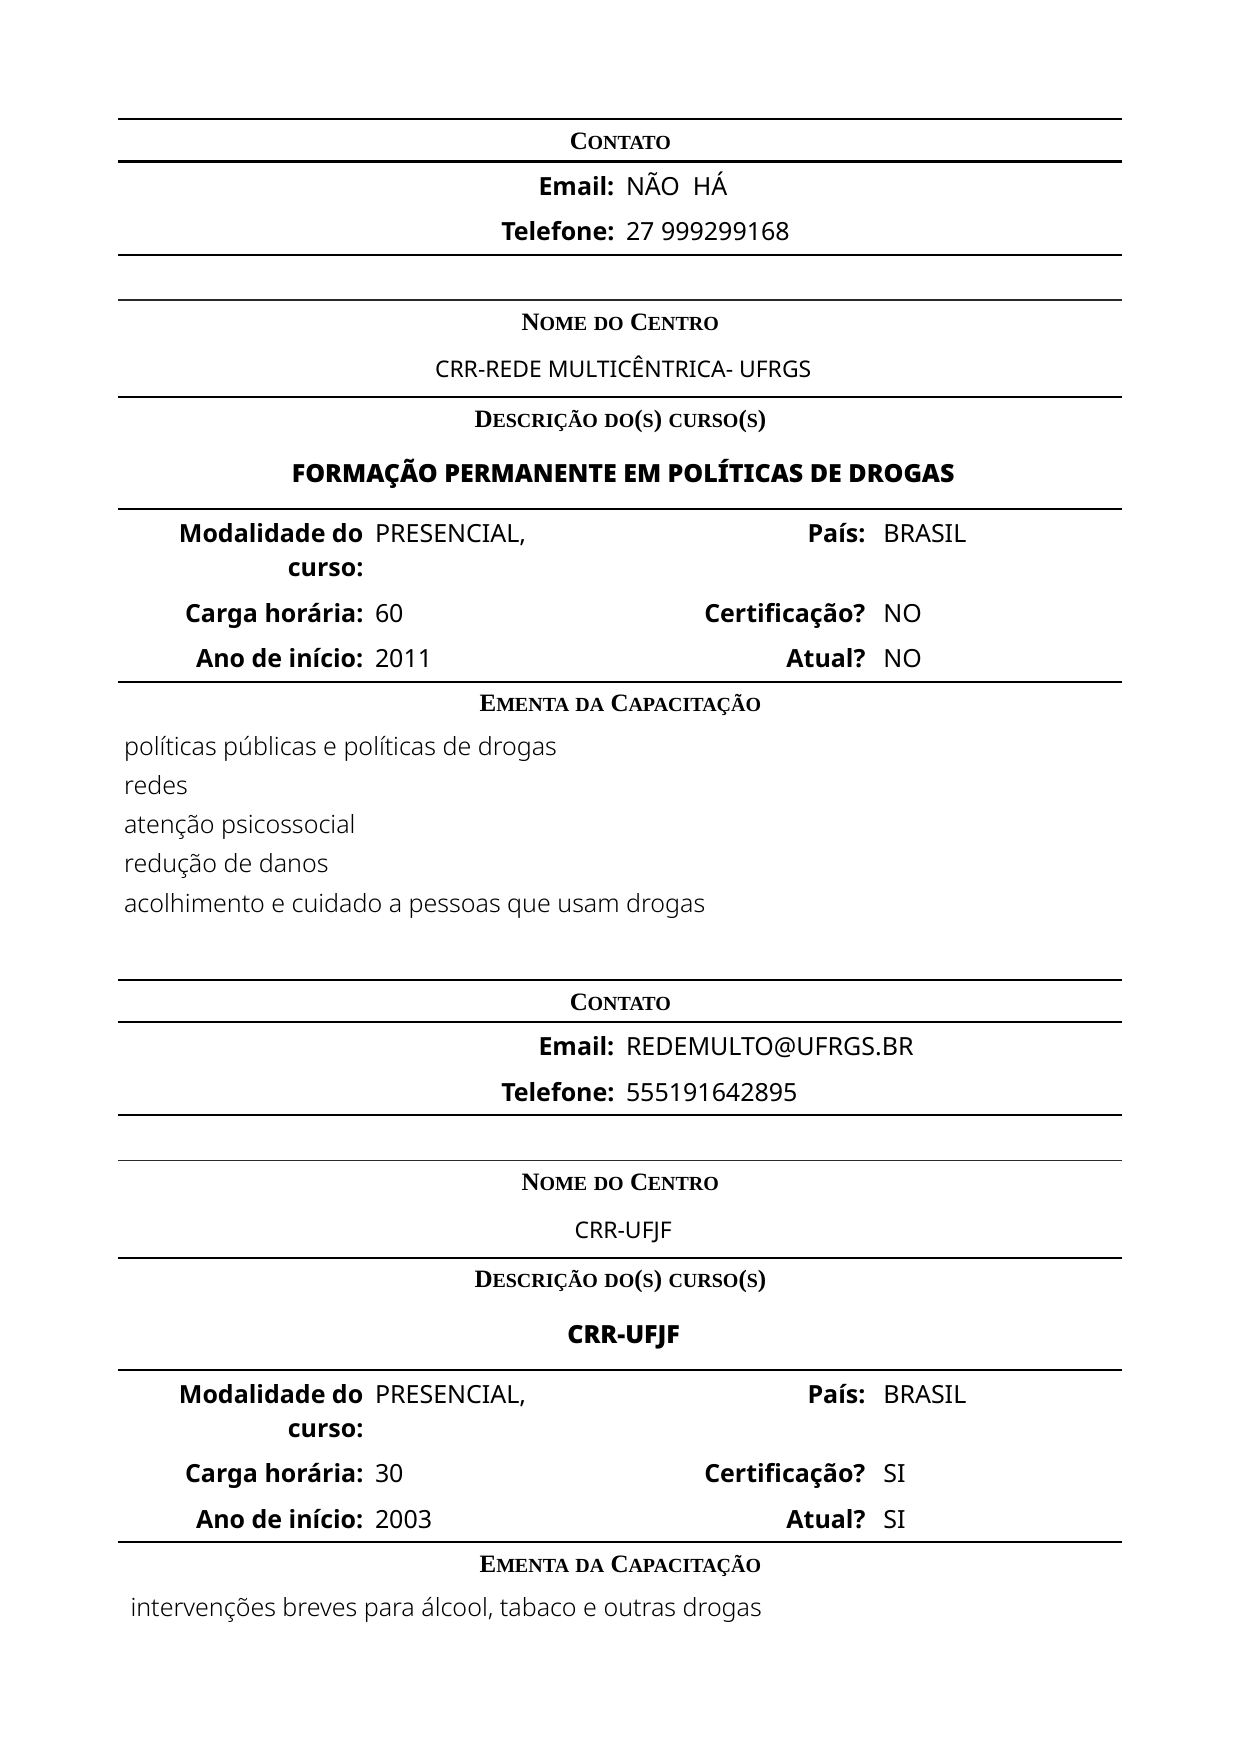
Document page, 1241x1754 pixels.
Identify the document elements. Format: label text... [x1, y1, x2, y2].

table_header Nome do Centro [118, 302, 1122, 341]
table_cell FORMAÇÃO PERMANENTE EM POLÍTICAS DE DROGAS [118, 438, 1122, 508]
table_cell Descrição do(s) curso(s) [118, 398, 1122, 438]
table_header Nome do Centro [118, 1162, 1122, 1202]
table_cell Ano de início: [118, 1496, 369, 1541]
table_cell Telefone: [118, 208, 620, 253]
table_cell Atual? [620, 635, 871, 681]
table_cell Atual? [620, 1496, 871, 1541]
table_cell 555191642895 [620, 1069, 1122, 1114]
table_cell Email: [118, 1023, 620, 1069]
table_cell Carga horária: [118, 590, 369, 635]
table_cell NO [871, 590, 1122, 635]
table_cell BRASIL [871, 1371, 1122, 1450]
table_cell Certificação? [620, 1450, 871, 1496]
table_cell 30 [369, 1450, 620, 1496]
table_cell Contato [118, 981, 1122, 1021]
table_cell REDEMULTO@UFRGS.BR [620, 1023, 1122, 1069]
table_cell Ano de início: [118, 635, 369, 681]
table_cell BRASIL [871, 510, 1122, 589]
table_cell INTERVENÇÕES BREVES PARA ÁLCOOL, TABACO E OUTRAS DROGAS [118, 1584, 1122, 1629]
table_cell País: [620, 1371, 871, 1450]
table_cell Descrição do(s) curso(s) [118, 1259, 1122, 1299]
table_cell NO [871, 635, 1122, 681]
table_cell Modalidade do curso: [118, 1371, 369, 1450]
table_cell País: [620, 510, 871, 589]
table_cell Ementa da Capacitação [118, 1543, 1122, 1583]
table_cell Modalidade do curso: [118, 510, 369, 589]
table_cell CRR-UFJF [118, 1299, 1122, 1368]
table_cell PRESENCIAL, [369, 1371, 620, 1450]
table_cell CRR-REDE MULTICÊNTRICA- UFRGS [118, 341, 1122, 396]
table_cell Email: [118, 163, 620, 208]
table_cell NÃO HÁ [620, 163, 1122, 208]
table_cell Certificação? [620, 590, 871, 635]
table_cell SI [871, 1450, 1122, 1496]
table_cell Ementa da Capacitação [118, 683, 1122, 723]
table_cell Carga horária: [118, 1450, 369, 1496]
table_cell POLÍTICAS PÚBLICAS E POLÍTICAS DE DROGAS REDES ATENÇÃO PSICOSSOCIAL REDUÇÃO DE DANOS ACOLHIMENTO E CUIDADO A PESSOAS QUE USAM DROGAS [118, 723, 1122, 979]
table_cell 2003 [369, 1496, 620, 1541]
table_cell 60 [369, 590, 620, 635]
table_cell Telefone: [118, 1069, 620, 1114]
table_cell Contato [118, 120, 1122, 160]
table_cell CRR-UFJF [118, 1202, 1122, 1257]
table_cell 27 999299168 [620, 208, 1122, 253]
table_cell PRESENCIAL, [369, 510, 620, 589]
table_cell 2011 [369, 635, 620, 681]
table_cell SI [871, 1496, 1122, 1541]
